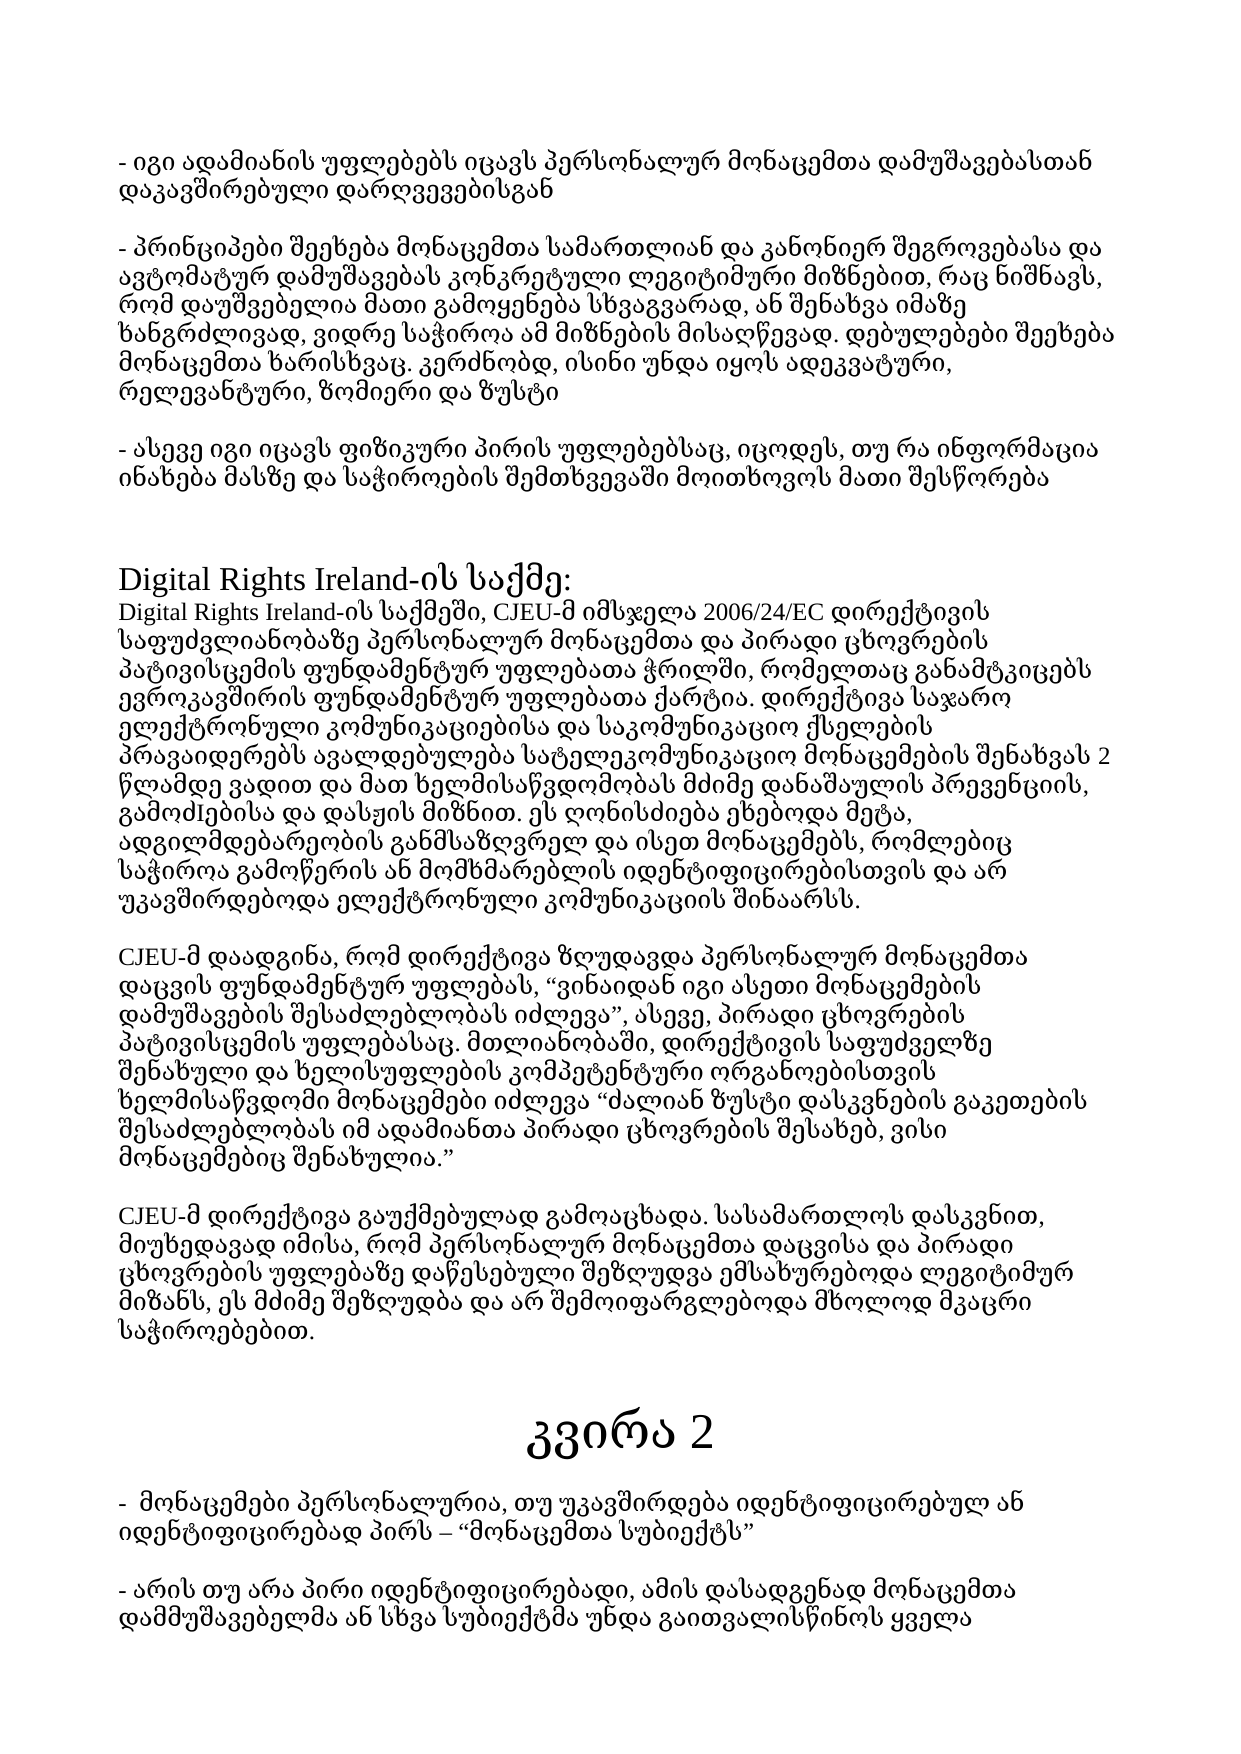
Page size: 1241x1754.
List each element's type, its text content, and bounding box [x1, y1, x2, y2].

text - არის თუ არა პირი იდენტიფიცირებადი, ამის დასადგენად მონაცემთა დამმუშავებელმა ან სხვა სუბიექტმა უნდა გაითვალისწინოს ყველა [118, 1575, 1122, 1632]
text Digital Rights Ireland-ის საქმეში, CJEU-მ იმსჯელა 2006/24/EC დირექტივის საფუძვლიანობაზე პერსონალურ მონაცემთა და პირადი ცხოვრების პატივისცემის ფუნდამენტურ უფლებათა ჭრილში, რომელთაც განამტკიცებს ევროკავშირის ფუნდამენტურ უფლებათა ქარტია. დირექტივა საჯარო ელექტრონული კომუნიკაციებისა და საკომუნიკაციო ქსელების პრავაიდერებს ავალდებულება სატელეკომუნიკაციო მონაცემების შენახვას 2 წლამდე ვადით და მათ ხელმისაწვდომობას მძიმე დანაშაულის პრევენციის, გამოძIებისა და დასჟის მიზნით. ეს ღონისძიება ეხებოდა მეტა, ადგილმდებარეობის განმსაზღვრელ და ისეთ მონაცემებს, რომლებიც საჭიროა გამოწერის ან მომხმარებლის იდენტიფიცირებისთვის და არ უკავშირდებოდა ელექტრონული კომუნიკაციის შინაარსს. [118, 597, 1122, 913]
text კვირა 2 [118, 1402, 1122, 1460]
text - პრინციპები შეეხება მონაცემთა სამართლიან და კანონიერ შეგროვებასა და ავტომატურ დამუშავებას კონკრეტული ლეგიტიმური მიზნებით, რაც ნიშნავს, რომ დაუშვებელია მათი გამოყენება სხვაგვარად, ან შენახვა იმაზე ხანგრძლივად, ვიდრე საჭიროა ამ მიზნების მისაღწევად. დებულებები შეეხება მონაცემთა ხარისხვაც. კერძნობდ, ისინი უნდა იყოს ადეკვატური, რელევანტური, ზომიერი და ზუსტი [118, 233, 1122, 406]
text Digital Rights Ireland-ის საქმე: [118, 559, 1122, 597]
text - მონაცემები პერსონალურია, თუ უკავშირდება იდენტიფიცირებულ ან იდენტიფიცირებად პირს – “მონაცემთა სუბიექტს” [118, 1488, 1122, 1546]
text CJEU-მ დირექტივა გაუქმებულად გამოაცხადა. სასამართლოს დასკვნით, მიუხედავად იმისა, რომ პერსონალურ მონაცემთა დაცვისა და პირადი ცხოვრების უფლებაზე დაწესებული შეზღუდვა ემსახურებოდა ლეგიტიმურ მიზანს, ეს მძიმე შეზღუდბა და არ შემოიფარგლებოდა მხოლოდ მკაცრი საჭიროებებით. [118, 1201, 1122, 1345]
text CJEU-მ დაადგინა, რომ დირექტივა ზღუდავდა პერსონალურ მონაცემთა დაცვის ფუნდამენტურ უფლებას, “ვინაიდან იგი ასეთი მონაცემების დამუშავების შესაძლებლობას იძლევა”, ასევე, პირადი ცხოვრების პატივისცემის უფლებასაც. მთლიანობაში, დირექტივის საფუძველზე შენახული და ხელისუფლების კომპეტენტური ორგანოებისთვის ხელმისაწვდომი მონაცემები იძლევა “ძალიან ზუსტი დასკვნების გაკეთების შესაძლებლობას იმ ადამიანთა პირადი ცხოვრების შესახებ, ვისი მონაცემებიც შენახულია.” [118, 942, 1122, 1172]
text - ასევე იგი იცავს ფიზიკური პირის უფლებებსაც, იცოდეს, თუ რა ინფორმაცია ინახება მასზე და საჭიროების შემთხვევაში მოითხოვოს მათი შესწორება [118, 434, 1122, 492]
text - იგი ადამიანის უფლებებს იცავს პერსონალურ მონაცემთა დამუშავებასთან დაკავშირებული დარღვევებისგან [118, 147, 1122, 204]
